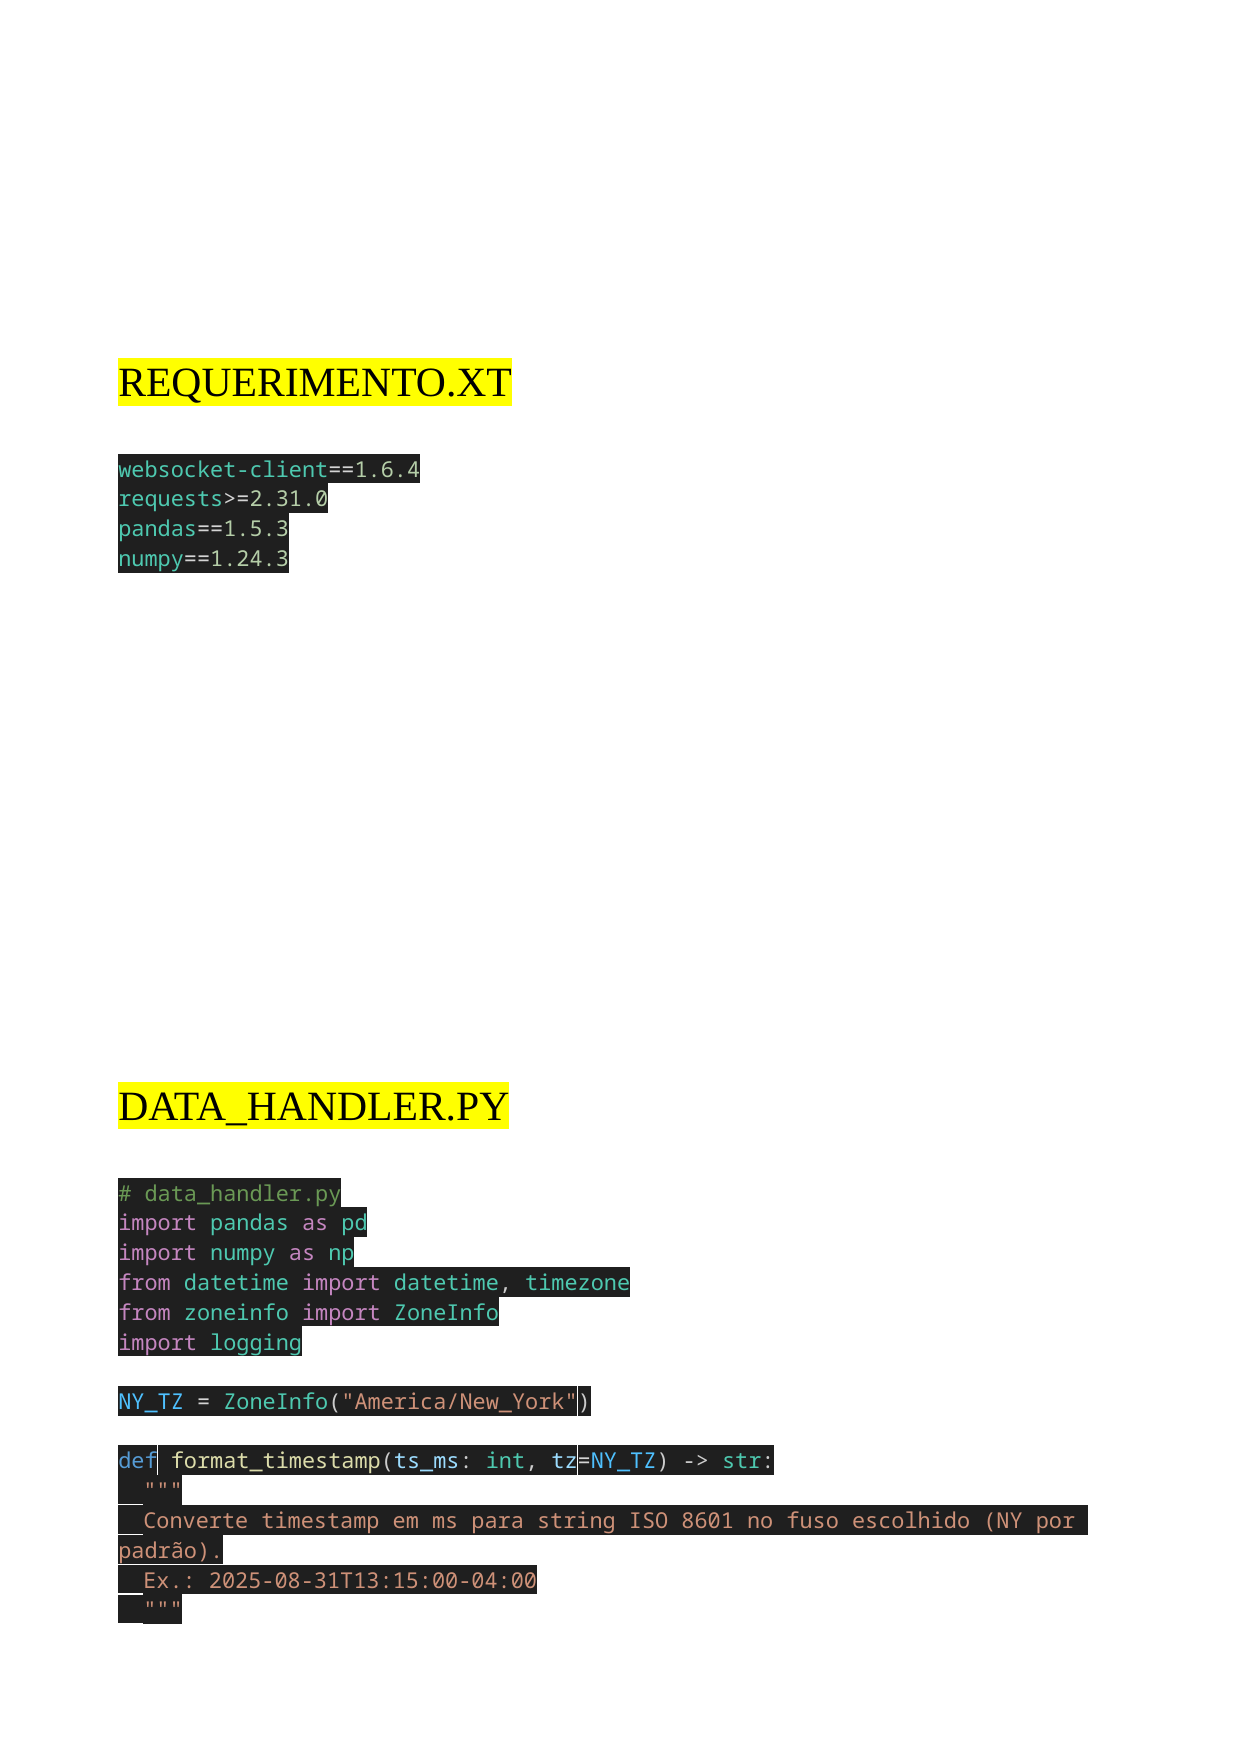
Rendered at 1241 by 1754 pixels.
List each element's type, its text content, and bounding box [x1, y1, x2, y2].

text Ex.: 2025-08-31T13:15:00-04:00 [118, 1564, 1122, 1594]
text import pandas as pd [118, 1207, 1122, 1237]
text from zoneinfo import ZoneInfo [118, 1297, 1122, 1326]
text websocket-client==1.6.4 [118, 453, 1122, 483]
text Converte timestamp em ms para string ISO 8601 no fuso escolhido (NY por padrão). [118, 1505, 1122, 1564]
text NY_TZ = ZoneInfo("America/New_York") [118, 1386, 1122, 1416]
text """ [118, 1475, 1122, 1505]
text DATA_HANDLER.PY [118, 1082, 1122, 1129]
text # data_handler.py [118, 1177, 1122, 1207]
text import numpy as np [118, 1237, 1122, 1267]
text REQUERIMENTO.XT [118, 358, 1122, 406]
text """ [118, 1594, 1122, 1624]
text from datetime import datetime, timezone [118, 1267, 1122, 1297]
text import logging [118, 1326, 1122, 1356]
text numpy==1.24.3 [118, 543, 1122, 573]
text pandas==1.5.3 [118, 513, 1122, 543]
text def format_timestamp(ts_ms: int, tz=NY_TZ) -> str: [118, 1445, 1122, 1475]
text requests>=2.31.0 [118, 483, 1122, 513]
